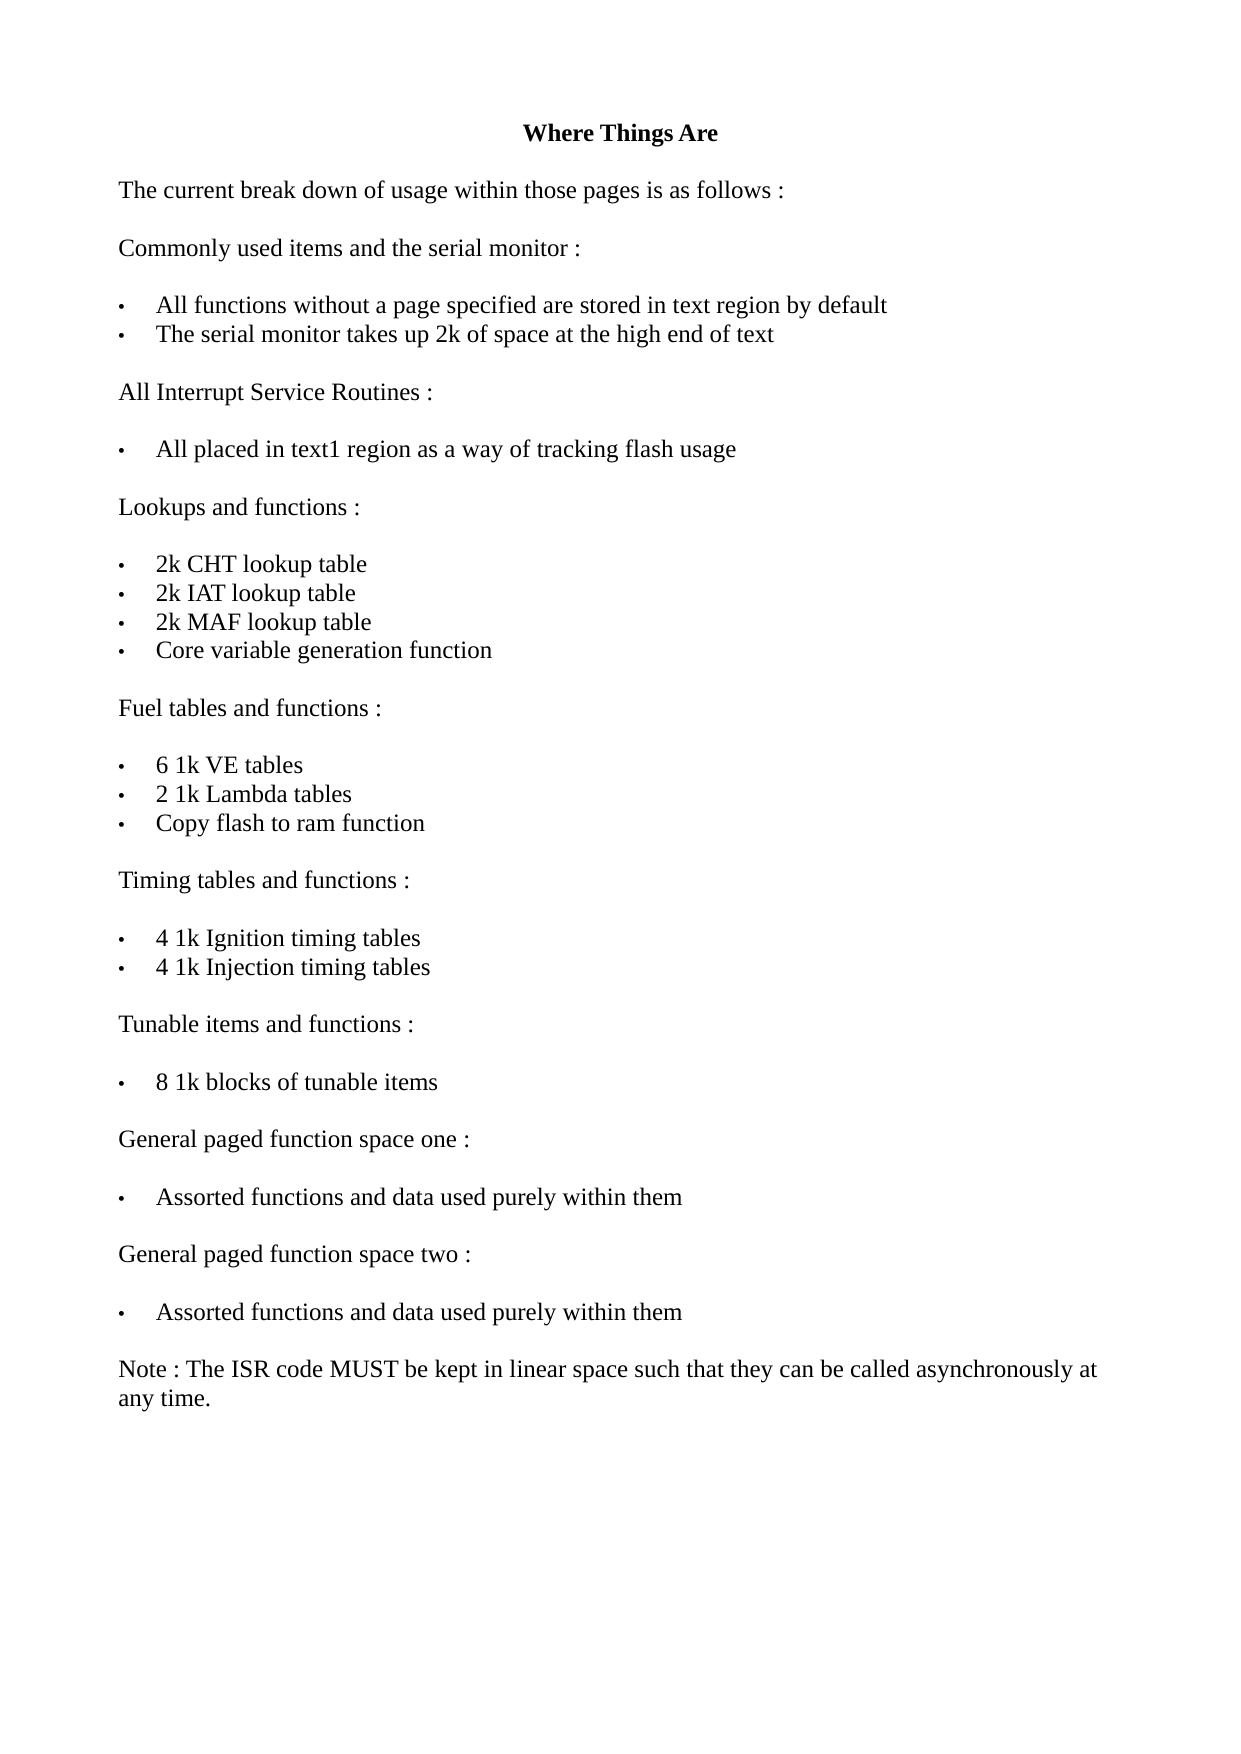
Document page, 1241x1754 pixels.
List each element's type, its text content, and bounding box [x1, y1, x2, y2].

list Copy flash to ram function [118, 808, 1122, 837]
text Fuel tables and functions : [118, 693, 1122, 722]
text Note : The ISR code MUST be kept in linear space such that they can be called asynchronously at any time. [118, 1354, 1122, 1412]
list 6 1k VE tables [118, 751, 1122, 779]
list 2 1k Lambda tables [118, 779, 1122, 808]
list 8 1k blocks of tunable items [118, 1067, 1122, 1096]
text Commonly used items and the serial monitor : [118, 233, 1122, 262]
text All Interrupt Service Routines : [118, 377, 1122, 406]
list The serial monitor takes up 2k of space at the high end of text [118, 319, 1122, 348]
list 4 1k Injection timing tables [118, 952, 1122, 981]
text Lookups and functions : [118, 492, 1122, 521]
text General paged function space two : [118, 1239, 1122, 1268]
list 2k CHT lookup table [118, 549, 1122, 578]
list Core variable generation function [118, 636, 1122, 664]
list 4 1k Ignition timing tables [118, 923, 1122, 952]
text General paged function space one : [118, 1124, 1122, 1153]
text The current break down of usage within those pages is as follows : [118, 176, 1122, 204]
list 2k IAT lookup table [118, 578, 1122, 607]
text Where Things Are [118, 118, 1122, 147]
list Assorted functions and data used purely within them [118, 1182, 1122, 1211]
list All functions without a page specified are stored in text region by default [118, 291, 1122, 319]
text Tunable items and functions : [118, 1009, 1122, 1038]
list 2k MAF lookup table [118, 607, 1122, 636]
text Timing tables and functions : [118, 866, 1122, 894]
list Assorted functions and data used purely within them [118, 1297, 1122, 1326]
list All placed in text1 region as a way of tracking flash usage [118, 434, 1122, 463]
